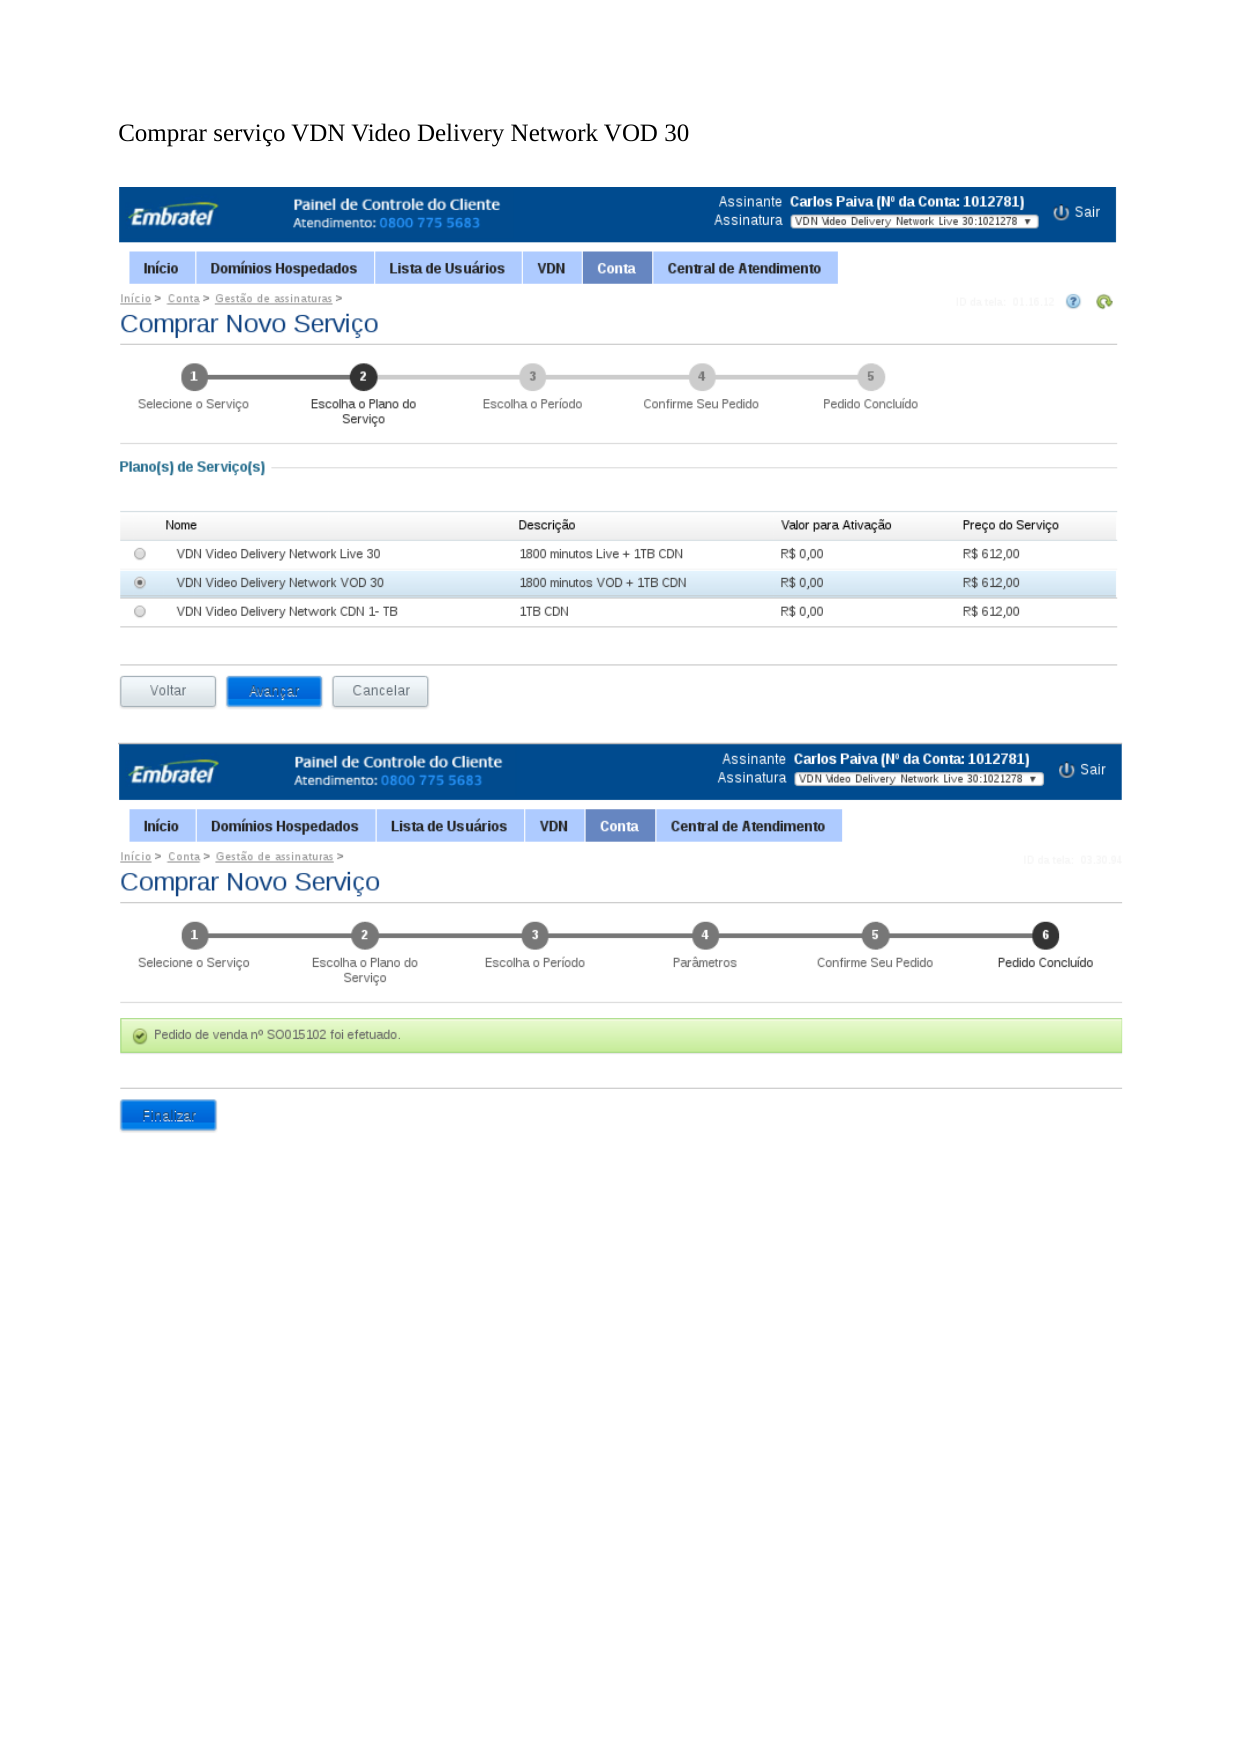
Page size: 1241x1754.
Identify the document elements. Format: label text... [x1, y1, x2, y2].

picture [118, 187, 1123, 714]
picture [118, 742, 1123, 1147]
text Comprar serviço VDN Video Delivery Network VOD 30 [118, 118, 1122, 147]
